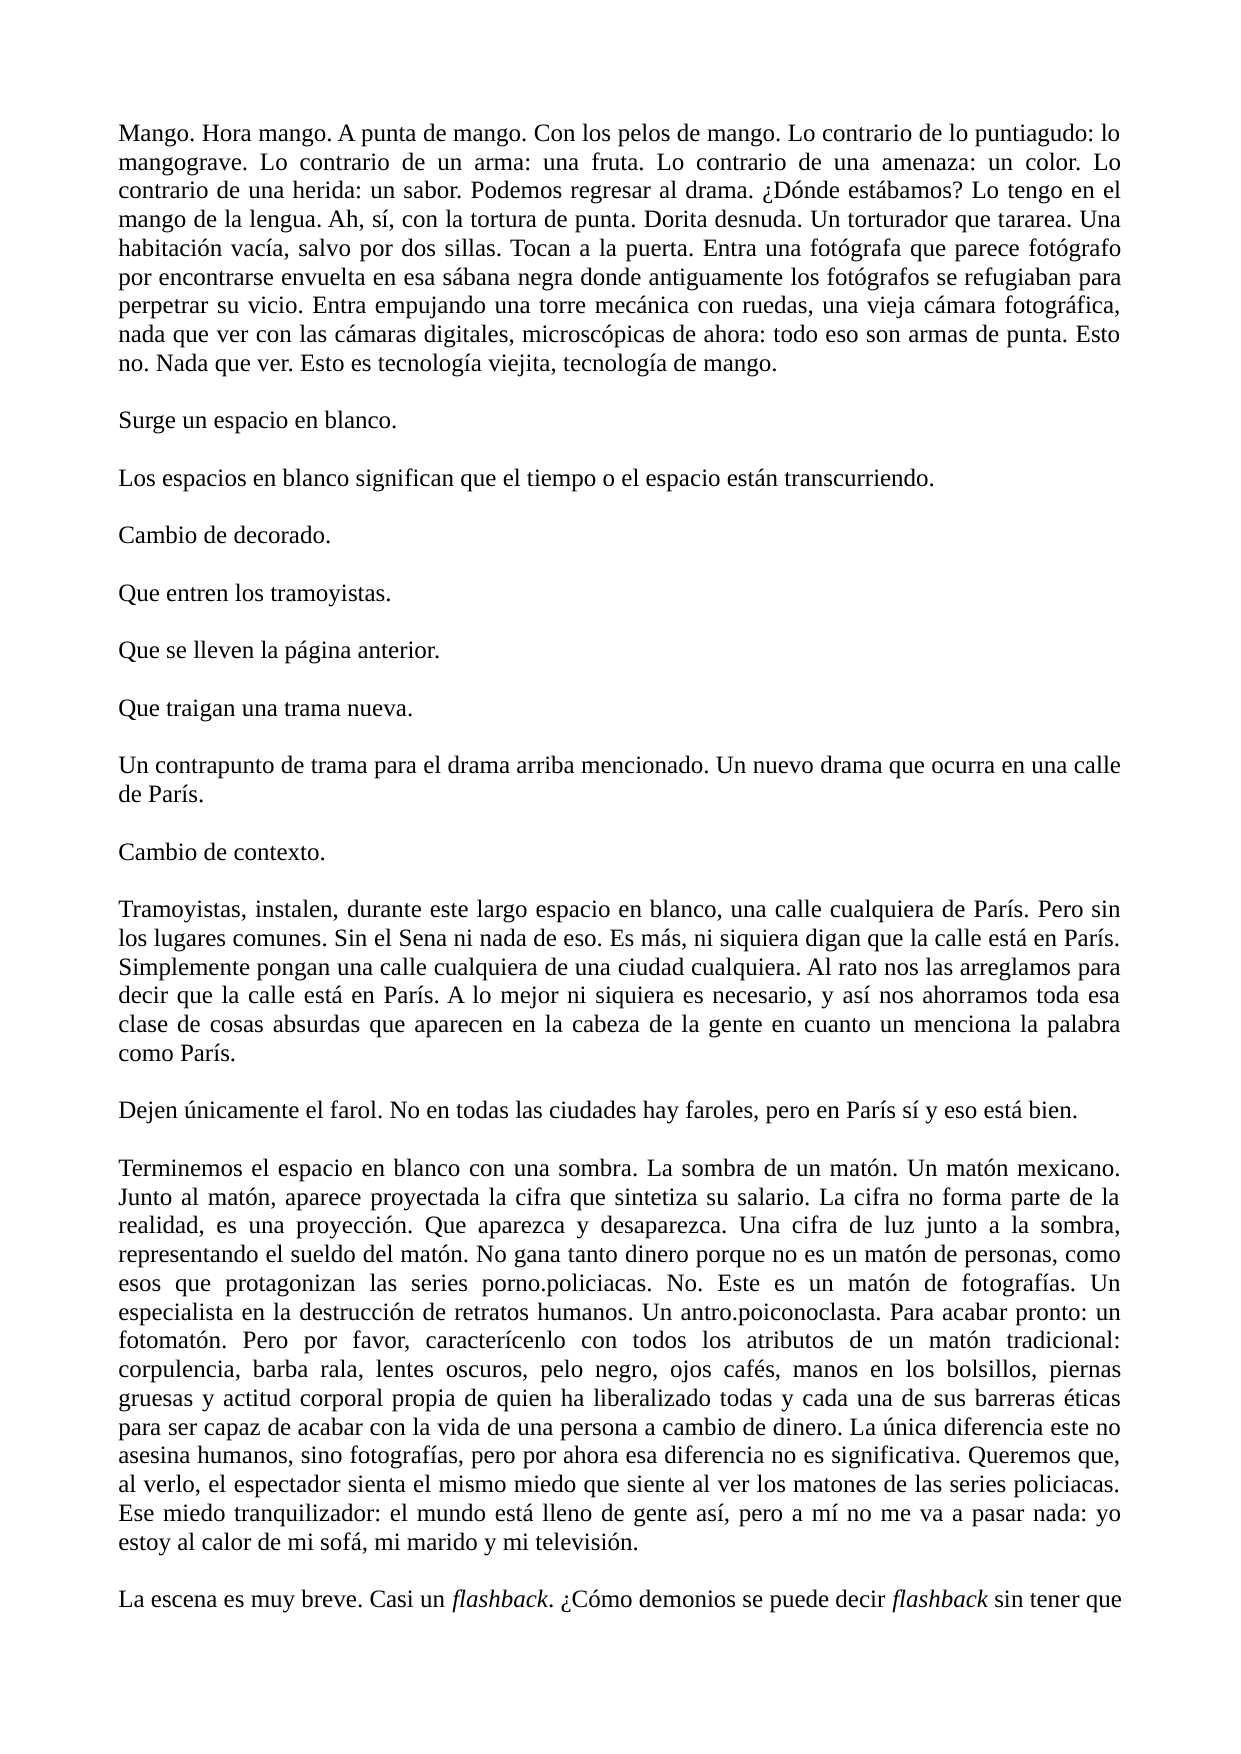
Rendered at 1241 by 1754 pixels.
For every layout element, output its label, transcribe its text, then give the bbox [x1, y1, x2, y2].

text Que entren los tramoyistas. [118, 578, 1122, 607]
text Cambio de decorado. [118, 521, 1122, 549]
text Cambio de contexto. [118, 837, 1122, 866]
text La escena es muy breve. Casi un flashback. ¿Cómo demonios se puede decir flashback sin tener que [118, 1584, 1122, 1613]
text Un contrapunto de trama para el drama arriba mencionado. Un nuevo drama que ocurra en una calle de París. [118, 751, 1122, 808]
text Mango. Hora mango. A punta de mango. Con los pelos de mango. Lo contrario de lo puntiagudo: lo mangograve. Lo contrario de un arma: una fruta. Lo contrario de una amenaza: un color. Lo contrario de una herida: un sabor. Podemos regresar al drama. ¿Dónde estábamos? Lo tengo en el mango de la lengua. Ah, sí, con la tortura de punta. Dorita desnuda. Un torturador que tararea. Una habitación vacía, salvo por dos sillas. Tocan a la puerta. Entra una fotógrafa que parece fotógrafo por encontrarse envuelta en esa sábana negra donde antiguamente los fotógrafos se refugiaban para perpetrar su vicio. Entra empujando una torre mecánica con ruedas, una vieja cámara fotográfica, nada que ver con las cámaras digitales, microscópicas de ahora: todo eso son armas de punta. Esto no. Nada que ver. Esto es tecnología viejita, tecnología de mango. [118, 118, 1122, 377]
text Surge un espacio en blanco. [118, 406, 1122, 434]
text Que traigan una trama nueva. [118, 693, 1122, 722]
text Tramoyistas, instalen, durante este largo espacio en blanco, una calle cualquiera de París. Pero sin los lugares comunes. Sin el Sena ni nada de eso. Es más, ni siquiera digan que la calle está en París. Simplemente pongan una calle cualquiera de una ciudad cualquiera. Al rato nos las arreglamos para decir que la calle está en París. A lo mejor ni siquiera es necesario, y así nos ahorramos toda esa clase de cosas absurdas que aparecen en la cabeza de la gente en cuanto un menciona la palabra como París. [118, 894, 1122, 1067]
text Que se lleven la página anterior. [118, 636, 1122, 664]
text Los espacios en blanco significan que el tiempo o el espacio están transcurriendo. [118, 463, 1122, 492]
text Terminemos el espacio en blanco con una sombra. La sombra de un matón. Un matón mexicano. Junto al matón, aparece proyectada la cifra que sintetiza su salario. La cifra no forma parte de la realidad, es una proyección. Que aparezca y desaparezca. Una cifra de luz junto a la sombra, representando el sueldo del matón. No gana tanto dinero porque no es un matón de personas, como esos que protagonizan las series porno.policiacas. No. Este es un matón de fotografías. Un especialista en la destrucción de retratos humanos. Un antro.poiconoclasta. Para acabar pronto: un fotomatón. Pero por favor, caracterícenlo con todos los atributos de un matón tradicional: corpulencia, barba rala, lentes oscuros, pelo negro, ojos cafés, manos en los bolsillos, piernas gruesas y actitud corporal propia de quien ha liberalizado todas y cada una de sus barreras éticas para ser capaz de acabar con la vida de una persona a cambio de dinero. La única diferencia este no asesina humanos, sino fotografías, pero por ahora esa diferencia no es significativa. Queremos que, al verlo, el espectador sienta el mismo miedo que siente al ver los matones de las series policiacas. Ese miedo tranquilizador: el mundo está lleno de gente así, pero a mí no me va a pasar nada: yo estoy al calor de mi sofá, mi marido y mi televisión. [118, 1153, 1122, 1556]
text Dejen únicamente el farol. No en todas las ciudades hay faroles, pero en París sí y eso está bien. [118, 1096, 1122, 1124]
